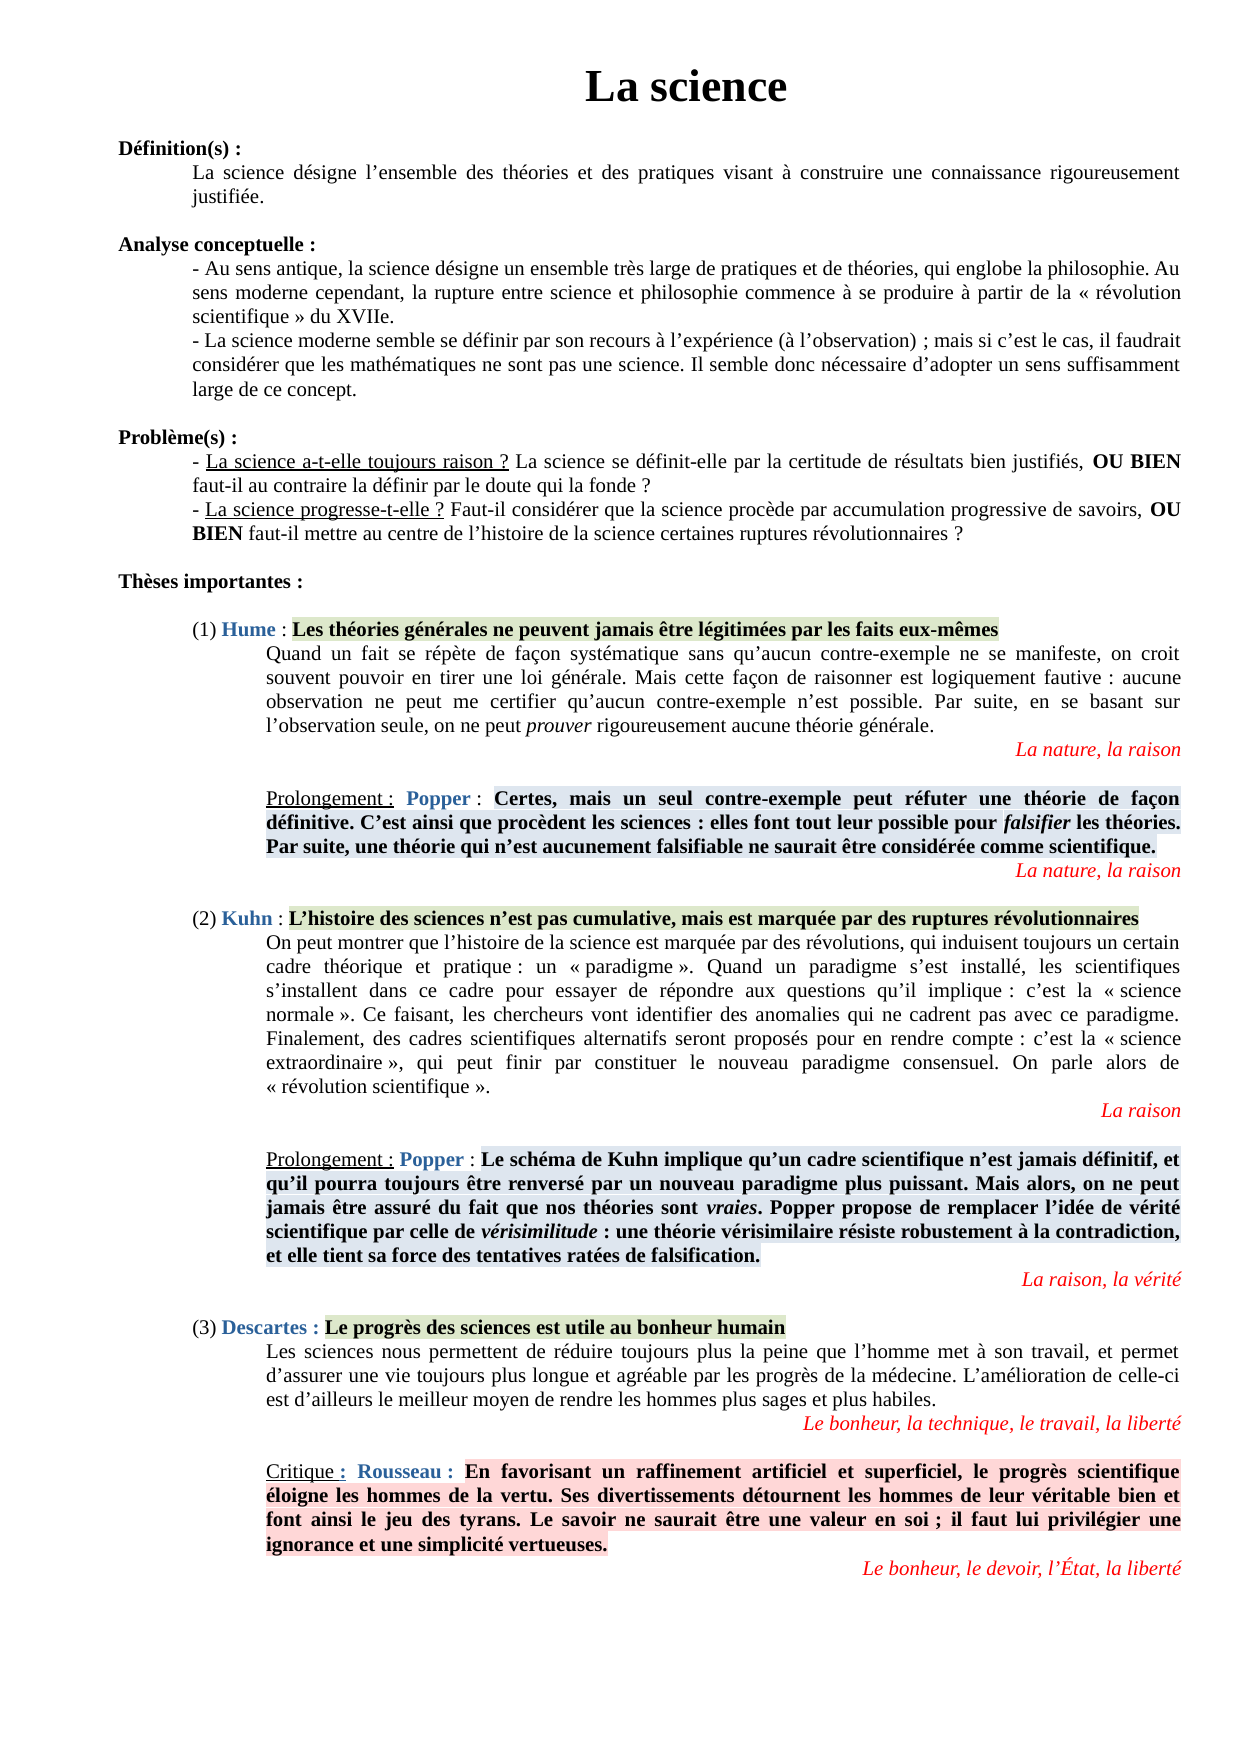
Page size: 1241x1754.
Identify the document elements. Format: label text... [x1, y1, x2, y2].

text - La science moderne semble se définir par son recours à l’expérience (à l’observation) ; mais si c’est le cas, il faudrait considérer que les mathématiques ne sont pas une science. Il semble donc nécessaire d’adopter un sens suffisamment large de ce concept. [192, 328, 1181, 401]
text Prolongement : Popper : Certes, mais un seul contre-exemple peut réfuter une théorie de façon définitive. C’est ainsi que procèdent les sciences : elles font tout leur possible pour falsifier les théories. Par suite, une théorie qui n’est aucunement falsifiable ne saurait être considérée comme scientifique. [266, 786, 1181, 858]
text Analyse conceptuelle : [118, 232, 1181, 256]
text (2) Kuhn : L’histoire des sciences n’est pas cumulative, mais est marquée par des ruptures révolutionnaires [192, 906, 1181, 930]
text Critique : Rousseau : En favorisant un raffinement artificiel et superficiel, le progrès scientifique éloigne les hommes de la vertu. Ses divertissements détournent les hommes de leur véritable bien et font ainsi le jeu des tyrans. Le savoir ne saurait être une valeur en soi ; il faut lui privilégier une ignorance et une simplicité vertueuses. [266, 1459, 1181, 1556]
text La science [192, 59, 1181, 112]
text - La science a-t-elle toujours raison ? La science se définit-elle par la certitude de résultats bien justifiés, OU BIEN faut-il au contraire la définir par le doute qui la fonde ? [192, 449, 1181, 497]
text Thèses importantes : [118, 569, 1181, 593]
text On peut montrer que l’histoire de la science est marquée par des révolutions, qui induisent toujours un certain cadre théorique et pratique : un « paradigme ». Quand un paradigme s’est installé, les scientifiques s’installent dans ce cadre pour essayer de répondre aux questions qu’il implique : c’est la « science normale ». Ce faisant, les chercheurs vont identifier des anomalies qui ne cadrent pas avec ce paradigme. Finalement, des cadres scientifiques alternatifs seront proposés pour en rendre compte : c’est la « science extraordinaire », qui peut finir par constituer le nouveau paradigme consensuel. On parle alors de « révolution scientifique ». [266, 930, 1181, 1098]
text - La science progresse-t-elle ? Faut-il considérer que la science procède par accumulation progressive de savoirs, OU BIEN faut-il mettre au centre de l’histoire de la science certaines ruptures révolutionnaires ? [192, 497, 1181, 545]
text Prolongement : Popper : Le schéma de Kuhn implique qu’un cadre scientifique n’est jamais définitif, et qu’il pourra toujours être renversé par un nouveau paradigme plus puissant. Mais alors, on ne peut jamais être assuré du fait que nos théories sont vraies. Popper propose de remplacer l’idée de vérité scientifique par celle de vérisimilitude : une théorie vérisimilaire résiste robustement à la contradiction, et elle tient sa force des tentatives ratées de falsification. [266, 1146, 1181, 1267]
text Les sciences nous permettent de réduire toujours plus la peine que l’homme met à son travail, et permet d’assurer une vie toujours plus longue et agréable par les progrès de la médecine. L’amélioration de celle-ci est d’ailleurs le meilleur moyen de rendre les hommes plus sages et plus habiles. [266, 1339, 1181, 1411]
text La nature, la raison [266, 737, 1181, 761]
text Quand un fait se répète de façon systématique sans qu’aucun contre-exemple ne se manifeste, on croit souvent pouvoir en tirer une loi générale. Mais cette façon de raisonner est logiquement fautive : aucune observation ne peut me certifier qu’aucun contre-exemple n’est possible. Par suite, en se basant sur l’observation seule, on ne peut prouver rigoureusement aucune théorie générale. [266, 641, 1181, 737]
text - Au sens antique, la science désigne un ensemble très large de pratiques et de théories, qui englobe la philosophie. Au sens moderne cependant, la rupture entre science et philosophie commence à se produire à partir de la « révolution scientifique » du XVIIe. [192, 256, 1181, 328]
text Problème(s) : [118, 424, 1181, 449]
text La nature, la raison [266, 858, 1181, 882]
text La science désigne l’ensemble des théories et des pratiques visant à construire une connaissance rigoureusement justifiée. [192, 160, 1181, 208]
text Le bonheur, la technique, le travail, la liberté [266, 1411, 1181, 1435]
text La raison, la vérité [266, 1267, 1181, 1291]
text Définition(s) : [118, 136, 1181, 160]
text (1) Hume : Les théories générales ne peuvent jamais être légitimées par les faits eux-mêmes [192, 617, 1181, 641]
text La raison [266, 1098, 1181, 1122]
text (3) Descartes : Le progrès des sciences est utile au bonheur humain [192, 1315, 1181, 1339]
text Le bonheur, le devoir, l’État, la liberté [266, 1556, 1181, 1579]
